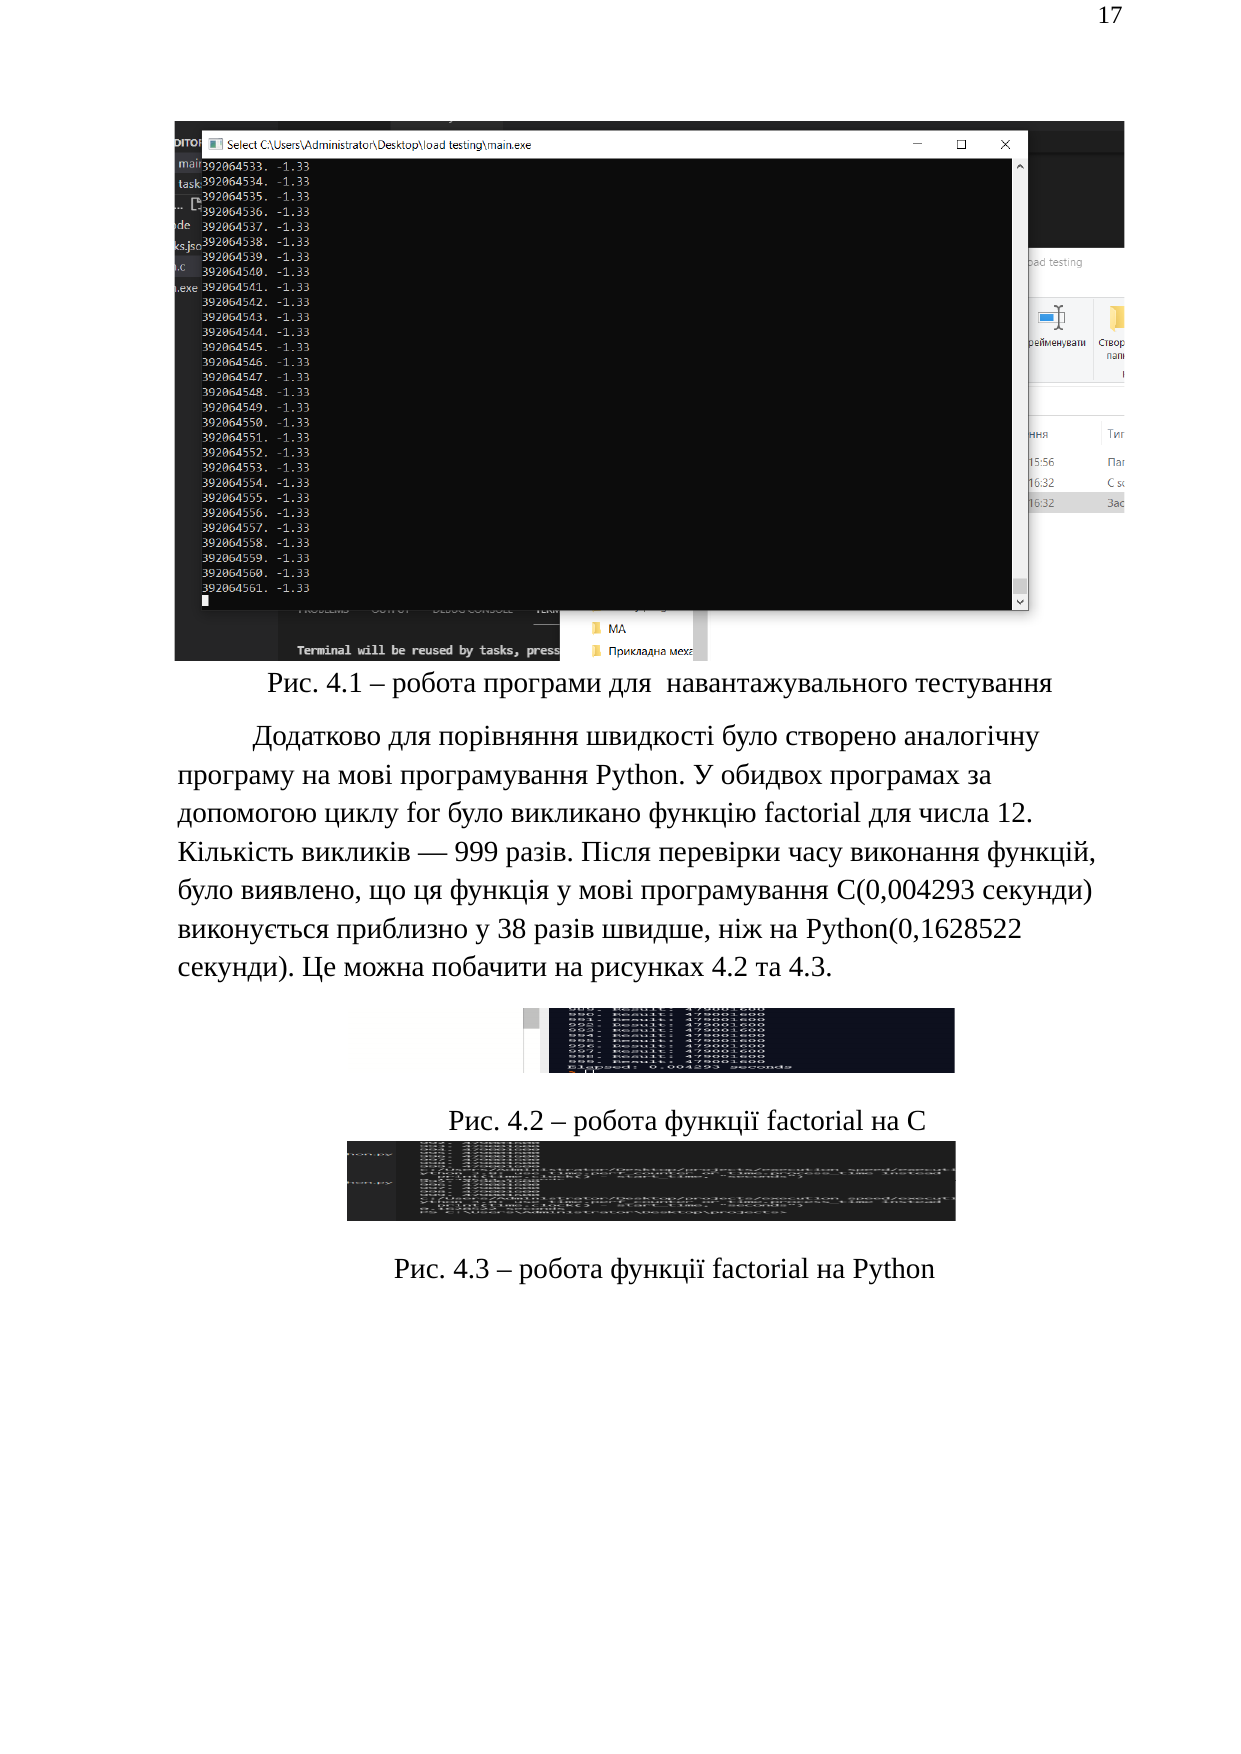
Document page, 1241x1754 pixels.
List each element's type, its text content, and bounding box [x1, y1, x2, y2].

list Рис. 4.1 – робота програми для навантажувального тестування [215, 118, 1122, 699]
picture [347, 1145, 524, 1181]
picture [677, 1057, 955, 1073]
picture [174, 121, 1082, 661]
list Рис. 4.2 – робота функції factorial на C [215, 1103, 1122, 1137]
list Рис. 4.3 – робота функції factorial на Python [177, 1252, 1122, 1285]
picture [347, 1191, 524, 1221]
list Додатково для порівняння швидкості було створено аналогічну програму на мові програмування Python. У обидвох програмах за допомогою циклу for було викликано функцію factorial для числа 12. Кількість викликів — 999 разів. Після перевірки часу виконання функцій, було виявлено, що ця функція у мові програмування C(0,004293 секунди) виконується приблизно у 38 разів швидше, ніж на Python(0,1628522 секунди). Це можна побачити на рисунках 4.2 та 4.3. [177, 718, 1122, 983]
